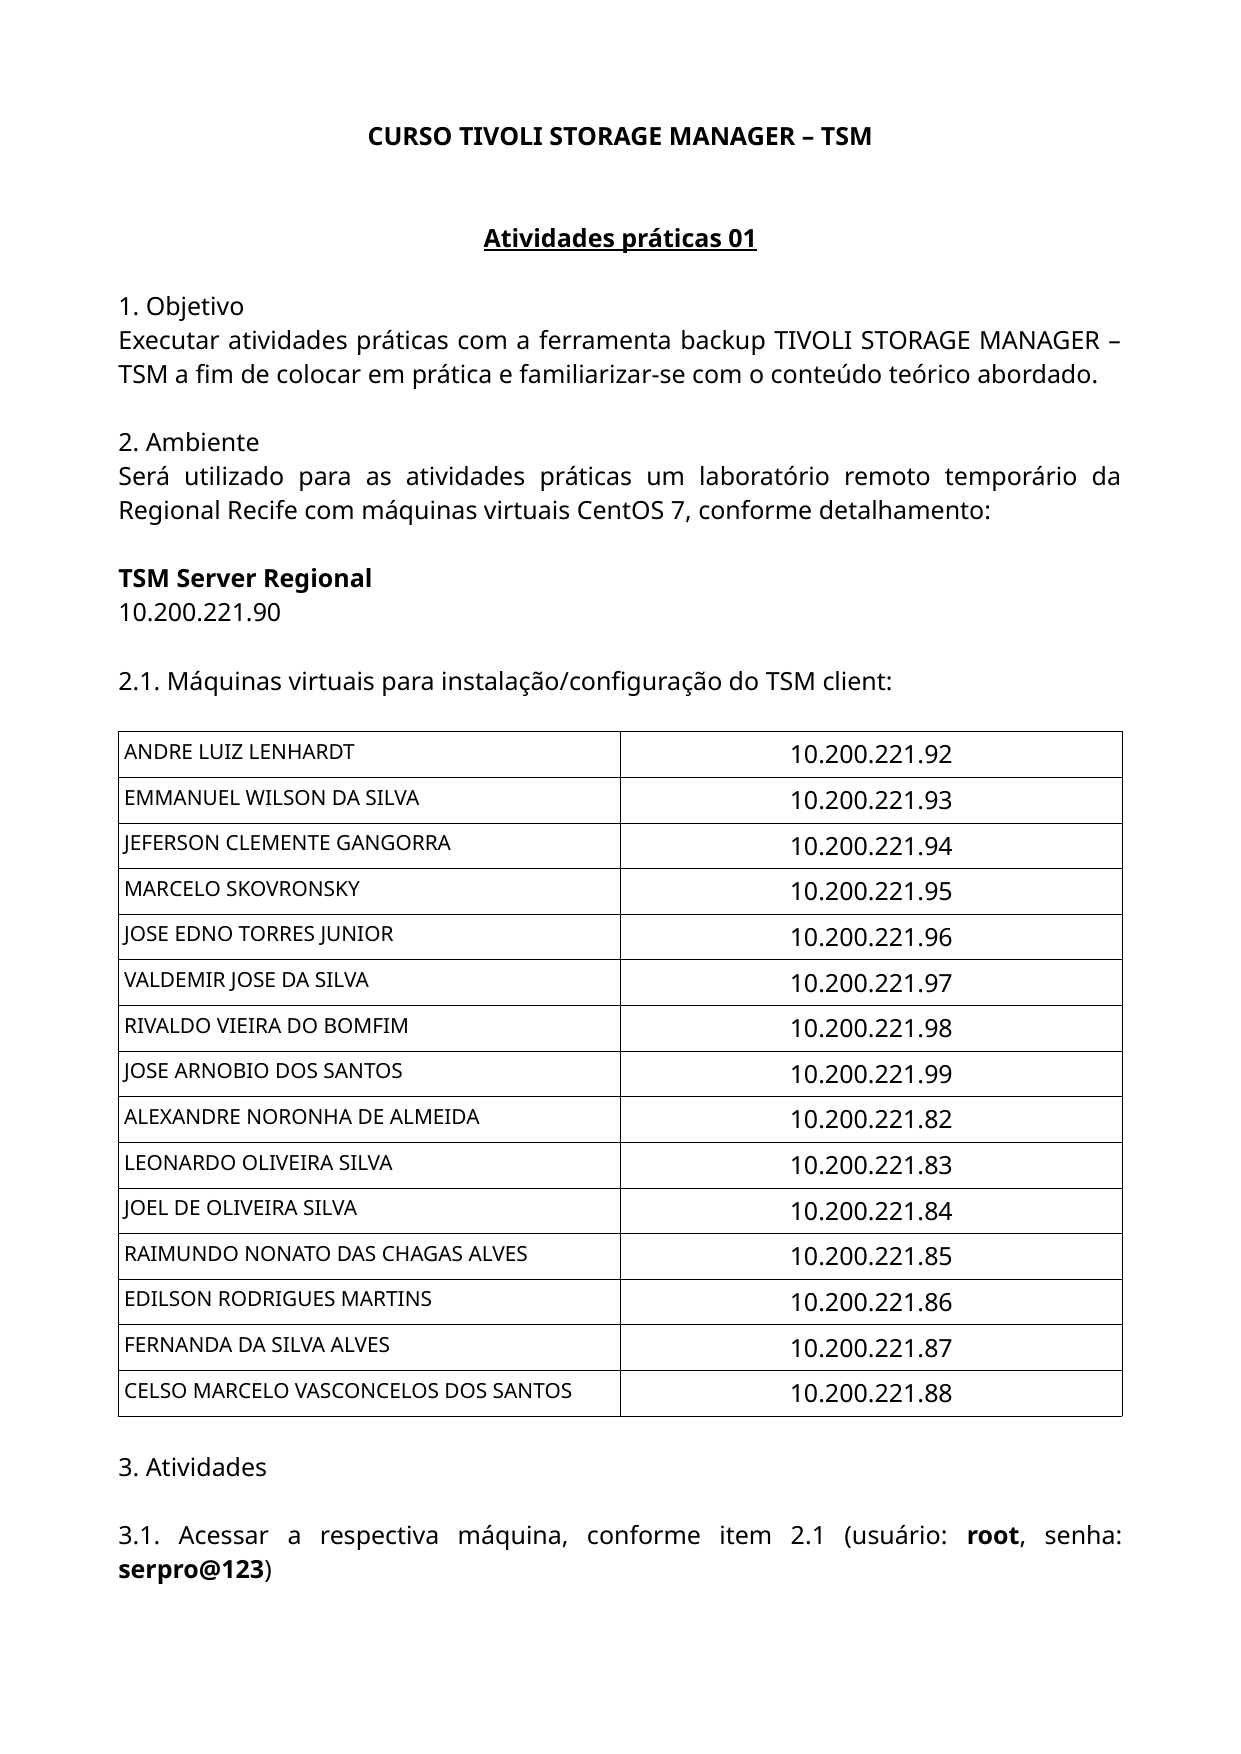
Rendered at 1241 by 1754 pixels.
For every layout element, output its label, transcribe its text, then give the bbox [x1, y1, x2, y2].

text 2.1. Máquinas virtuais para instalação/configuração do TSM client: [118, 663, 1122, 697]
text 2. Ambiente [118, 425, 1122, 459]
table_header 10.200.221.92 [621, 732, 1122, 777]
table_cell CELSO MARCELO VASCONCELOS DOS SANTOS [119, 1371, 620, 1416]
table_cell FERNANDA DA SILVA ALVES [119, 1325, 620, 1370]
table_cell EMMANUEL WILSON DA SILVA [119, 778, 620, 822]
text Executar atividades práticas com a ferramenta backup TIVOLI STORAGE MANAGER – TSM a fim de colocar em prática e familiarizar-se com o conteúdo teórico abordado. [118, 322, 1122, 391]
text Será utilizado para as atividades práticas um laboratório remoto temporário da Regional Recife com máquinas virtuais CentOS 7, conforme detalhamento: [118, 459, 1122, 527]
text 3.1. Acessar a respectiva máquina, conforme item 2.1 (usuário: root, senha: serpro@123) [118, 1518, 1122, 1586]
table_cell EDILSON RODRIGUES MARTINS [119, 1280, 620, 1324]
table_cell JOSE ARNOBIO DOS SANTOS [119, 1052, 620, 1096]
table_cell RAIMUNDO NONATO DAS CHAGAS ALVES [119, 1234, 620, 1279]
table_cell 10.200.221.97 [621, 960, 1122, 1005]
table_cell VALDEMIR JOSE DA SILVA [119, 960, 620, 1005]
table_cell 10.200.221.85 [621, 1234, 1122, 1279]
text CURSO TIVOLI STORAGE MANAGER – TSM [118, 118, 1122, 152]
table_cell ALEXANDRE NORONHA DE ALMEIDA [119, 1097, 620, 1142]
text TSM Server Regional [118, 561, 1122, 595]
table_header ANDRE LUIZ LENHARDT [119, 732, 620, 777]
table_cell 10.200.221.98 [621, 1006, 1122, 1051]
table_cell LEONARDO OLIVEIRA SILVA [119, 1143, 620, 1187]
table_cell 10.200.221.82 [621, 1097, 1122, 1142]
table_cell 10.200.221.87 [621, 1325, 1122, 1370]
text 10.200.221.90 [118, 595, 1122, 629]
table_cell MARCELO SKOVRONSKY [119, 869, 620, 914]
table_cell JOSE EDNO TORRES JUNIOR [119, 915, 620, 959]
table_cell JOEL DE OLIVEIRA SILVA [119, 1189, 620, 1233]
table_cell 10.200.221.95 [621, 869, 1122, 914]
table_cell JEFERSON CLEMENTE GANGORRA [119, 824, 620, 868]
table_cell 10.200.221.99 [621, 1052, 1122, 1096]
text 1. Objetivo [118, 288, 1122, 322]
table_cell RIVALDO VIEIRA DO BOMFIM [119, 1006, 620, 1051]
text 3. Atividades [118, 1450, 1122, 1484]
table_cell 10.200.221.94 [621, 824, 1122, 868]
table_cell 10.200.221.93 [621, 778, 1122, 822]
table_cell 10.200.221.83 [621, 1143, 1122, 1187]
table_cell 10.200.221.86 [621, 1280, 1122, 1324]
table_cell 10.200.221.88 [621, 1371, 1122, 1416]
text Atividades práticas 01 [118, 220, 1122, 254]
table_cell 10.200.221.96 [621, 915, 1122, 959]
table_cell 10.200.221.84 [621, 1189, 1122, 1233]
